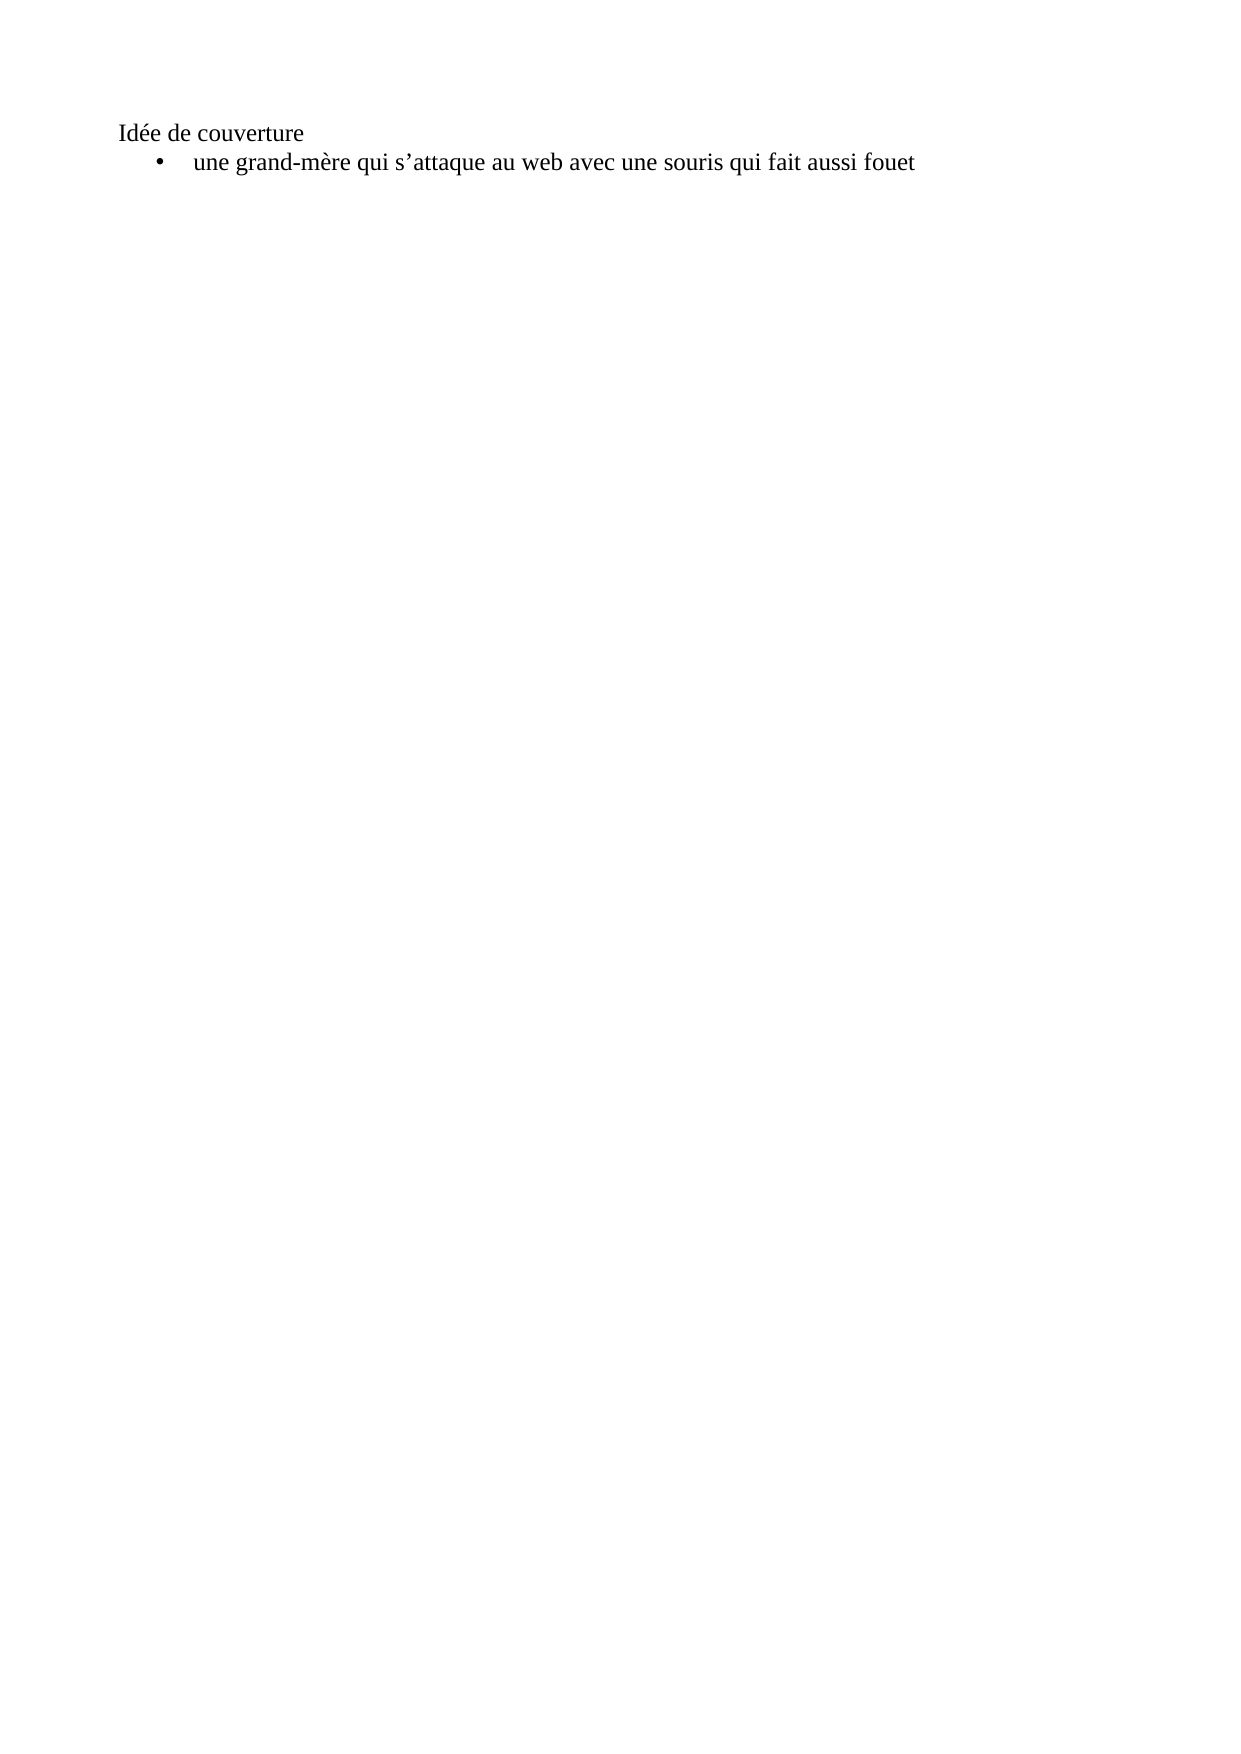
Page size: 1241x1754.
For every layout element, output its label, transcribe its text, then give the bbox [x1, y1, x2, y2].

list une grand-mère qui s’attaque au web avec une souris qui fait aussi fouet [156, 147, 1122, 176]
text Idée de couverture [118, 118, 1122, 147]
